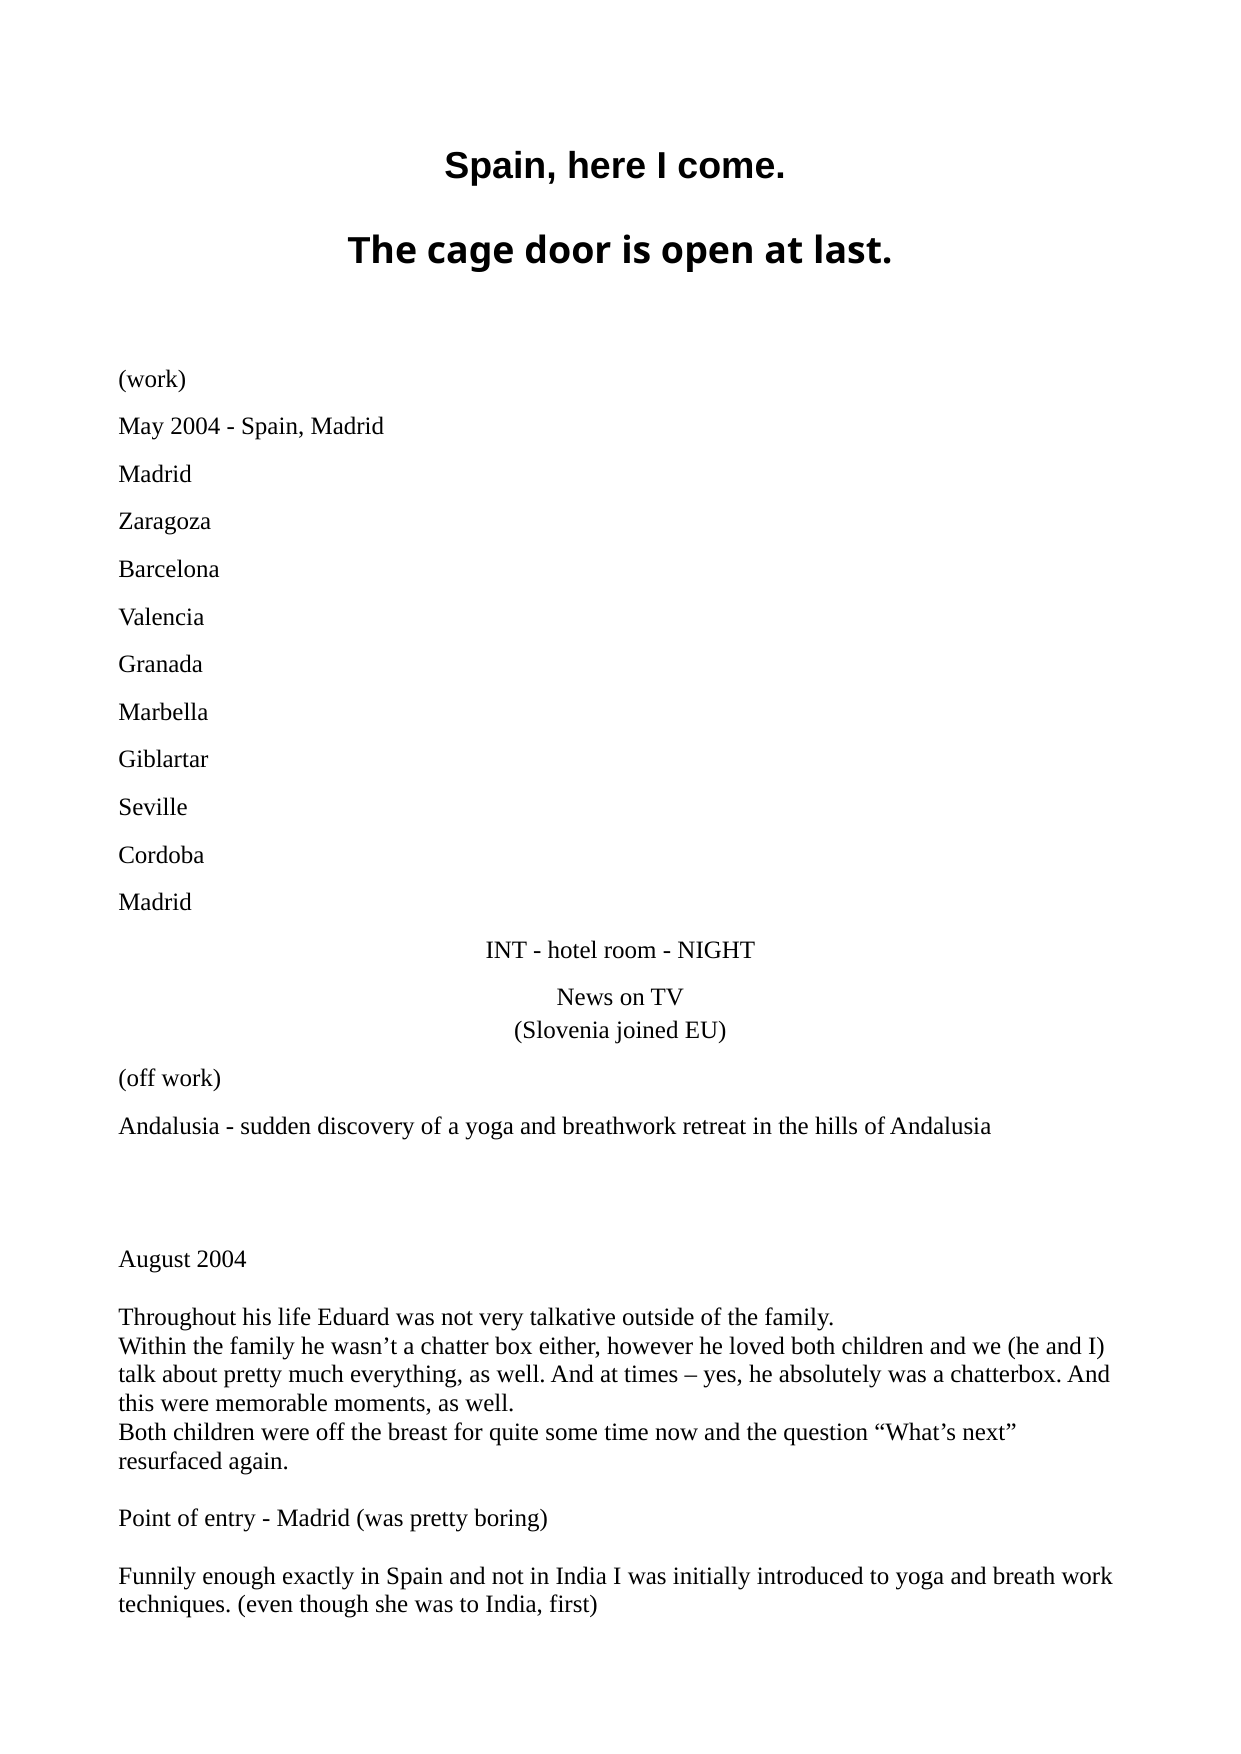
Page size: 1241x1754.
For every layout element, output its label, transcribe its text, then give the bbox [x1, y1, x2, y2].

text May 2004 - Spain, Madrid [118, 411, 1122, 440]
text Barcelona [118, 554, 1122, 583]
text Throughout his life Eduard was not very talkative outside of the family. [118, 1302, 1122, 1331]
text INT - hotel room - NIGHT [118, 935, 1122, 964]
text Seville [118, 792, 1122, 821]
text Andalusia - sudden discovery of a yoga and breathwork retreat in the hills of Andalusia [118, 1111, 1122, 1139]
text Valencia [118, 602, 1122, 630]
text News on TV (Slovenia joined EU) [118, 982, 1122, 1044]
text Madrid [118, 887, 1122, 916]
text (off work) [118, 1063, 1122, 1092]
text Marbella [118, 697, 1122, 726]
subtitle The cage door is open at last. [118, 224, 1122, 275]
text Zaragoza [118, 506, 1122, 535]
text Giblartar [118, 744, 1122, 773]
text August 2004 [118, 1244, 1122, 1273]
text Funnily enough exactly in Spain and not in India I was initially introduced to yoga and breath work techniques. (even though she was to India, first) [118, 1561, 1122, 1618]
text Granada [118, 649, 1122, 678]
text Madrid [118, 459, 1122, 488]
text Both children were off the breast for quite some time now and the question “What’s next” resurfaced again. [118, 1417, 1122, 1474]
subtitle Spain, here I come. [118, 143, 1122, 186]
text Point of entry - Madrid (was pretty boring) [118, 1503, 1122, 1532]
text (work) [118, 364, 1122, 392]
text Cordoba [118, 840, 1122, 868]
text Within the family he wasn’t a chatter box either, however he loved both children and we (he and I) talk about pretty much everything, as well. And at times – yes, he absolutely was a chatterbox. And this were memorable moments, as well. [118, 1331, 1122, 1417]
